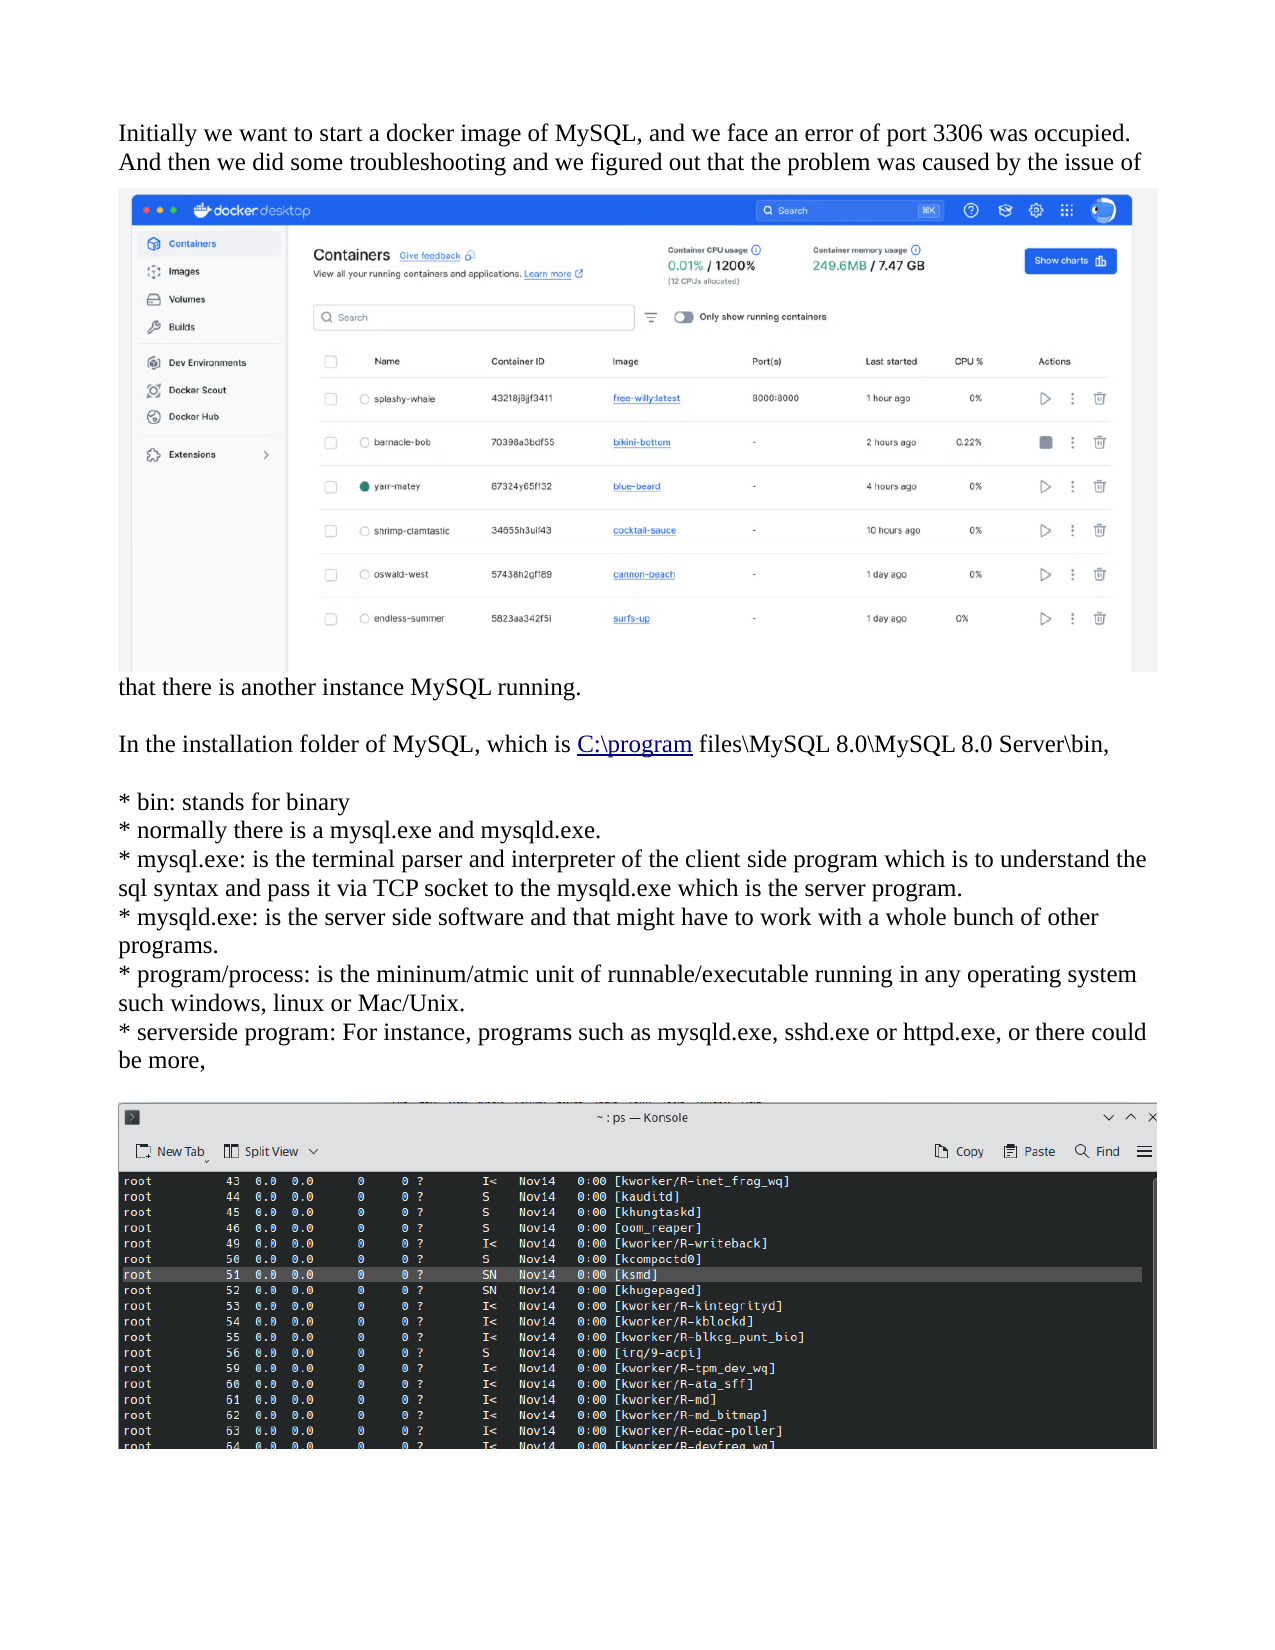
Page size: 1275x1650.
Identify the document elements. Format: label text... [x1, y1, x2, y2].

text that there is another instance MySQL running. [118, 672, 1157, 700]
text * bin: stands for binary [118, 787, 1157, 815]
text * serverside program: For instance, programs such as mysqld.exe, sshd.exe or httpd.exe, or there could be more, [118, 1017, 1157, 1074]
text Initially we want to start a docker image of MySQL, and we face an error of port 3306 was occupied. And then we did some troubleshooting and we figured out that the problem was caused by the issue of [118, 118, 1157, 188]
text * mysqld.exe: is the server side software and that might have to work with a whole bunch of other programs. [118, 902, 1157, 959]
picture [118, 1102, 1157, 1449]
text * normally there is a mysql.exe and mysqld.exe. [118, 815, 1157, 844]
text In the installation folder of MySQL, which is C:\program files\MySQL 8.0\MySQL 8.0 Server\bin, [118, 729, 1157, 758]
text * mysql.exe: is the terminal parser and interpreter of the client side program which is to understand the sql syntax and pass it via TCP socket to the mysqld.exe which is the server program. [118, 844, 1157, 902]
picture [118, 188, 1157, 672]
text * program/process: is the mininum/atmic unit of runnable/executable running in any operating system such windows, linux or Mac/Unix. [118, 959, 1157, 1017]
